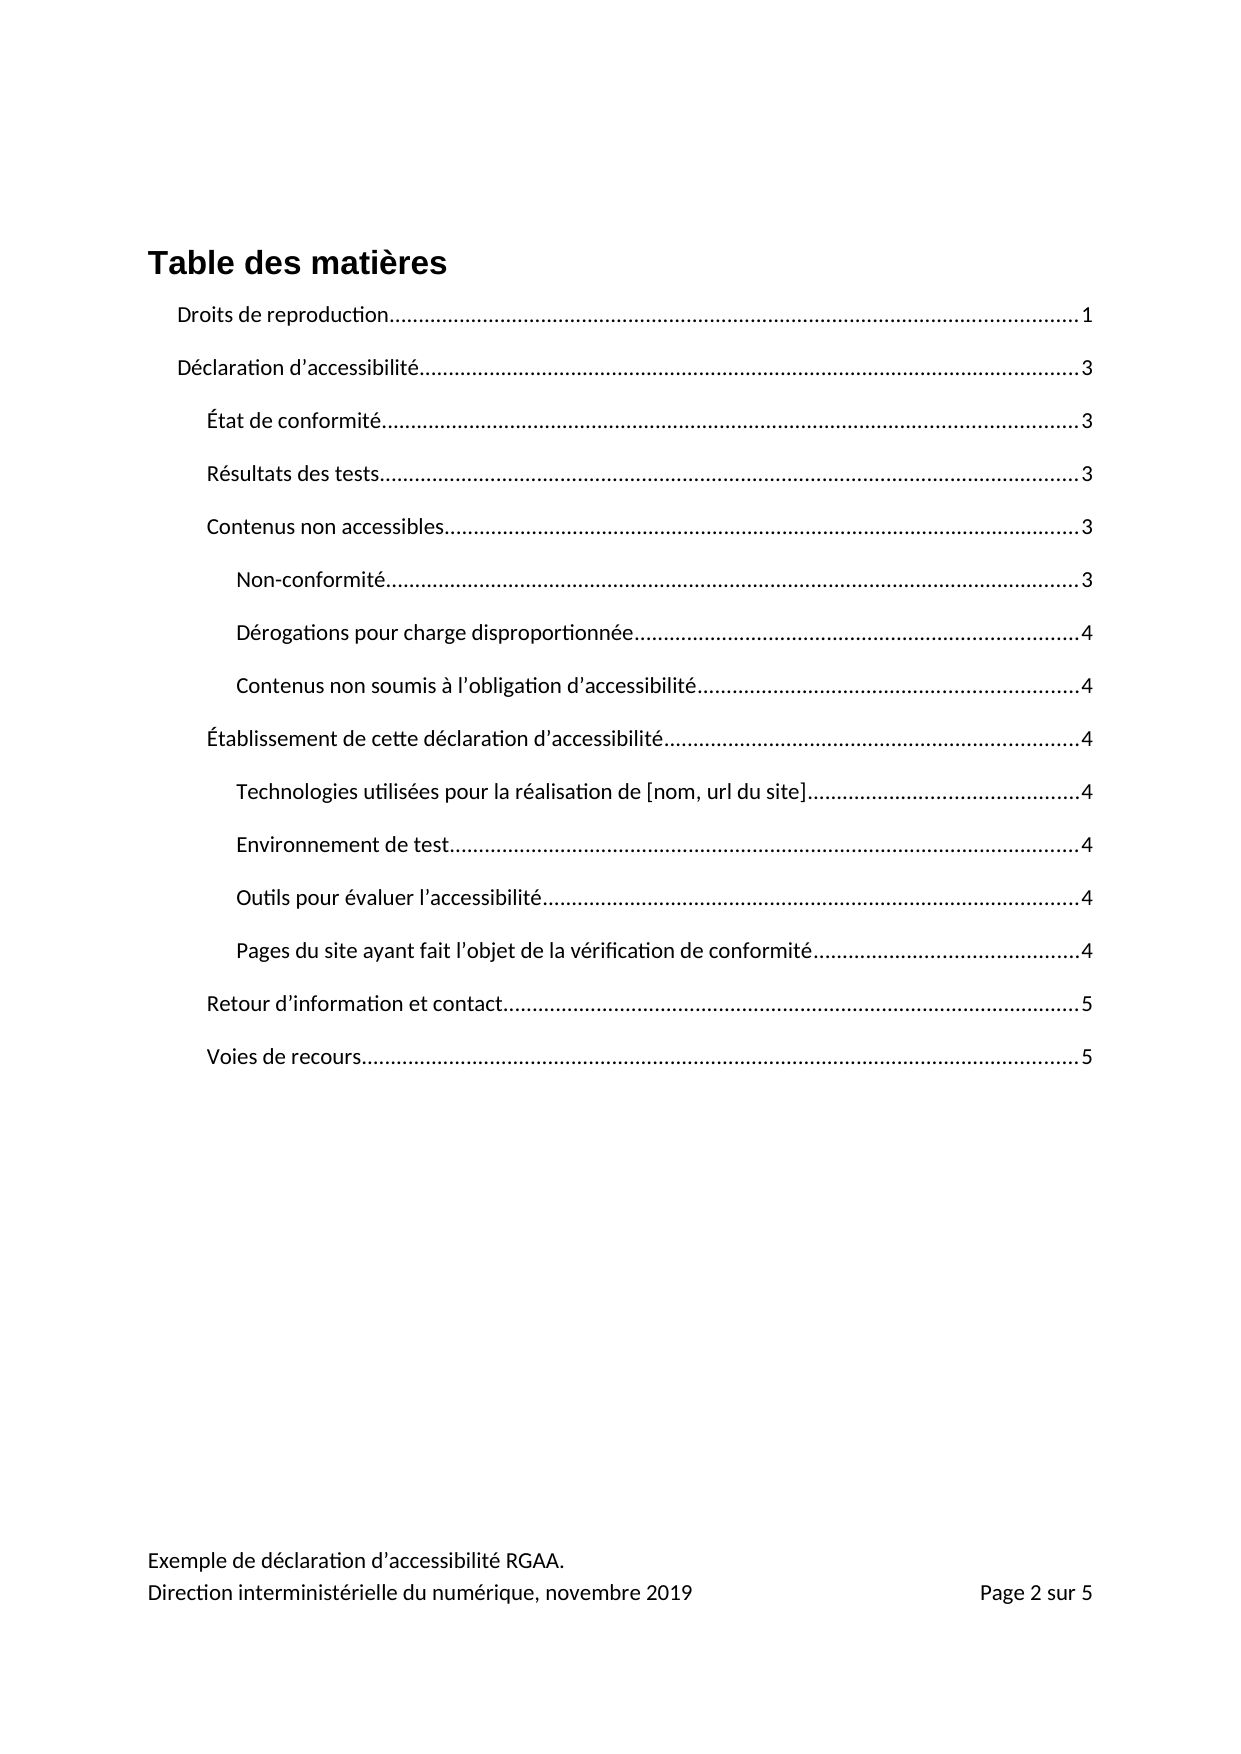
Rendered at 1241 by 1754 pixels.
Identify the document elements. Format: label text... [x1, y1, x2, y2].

text Contenus non soumis à l’obligation d’accessibilité 4 [236, 671, 1093, 699]
text Outils pour évaluer l’accessibilité 4 [236, 883, 1093, 911]
text Non-conformité 3 [236, 565, 1093, 593]
text Contenus non accessibles 3 [207, 512, 1093, 540]
text Dérogations pour charge disproportionnée 4 [236, 618, 1093, 646]
text Technologies utilisées pour la réalisation de [nom, url du site] 4 [236, 777, 1093, 805]
text Établissement de cette déclaration d’accessibilité 4 [207, 724, 1093, 752]
text Voies de recours 5 [207, 1042, 1093, 1070]
text Environnement de test 4 [236, 830, 1093, 858]
text Pages du site ayant fait l’objet de la vérification de conformité 4 [236, 936, 1093, 964]
text État de conformité 3 [207, 406, 1093, 434]
subtitle Table des matières [148, 243, 1093, 282]
text Retour d’information et contact 5 [207, 989, 1093, 1017]
text Déclaration d’accessibilité 3 [177, 353, 1093, 381]
text Résultats des tests 3 [207, 459, 1093, 487]
text Droits de reproduction 1 [177, 300, 1093, 328]
